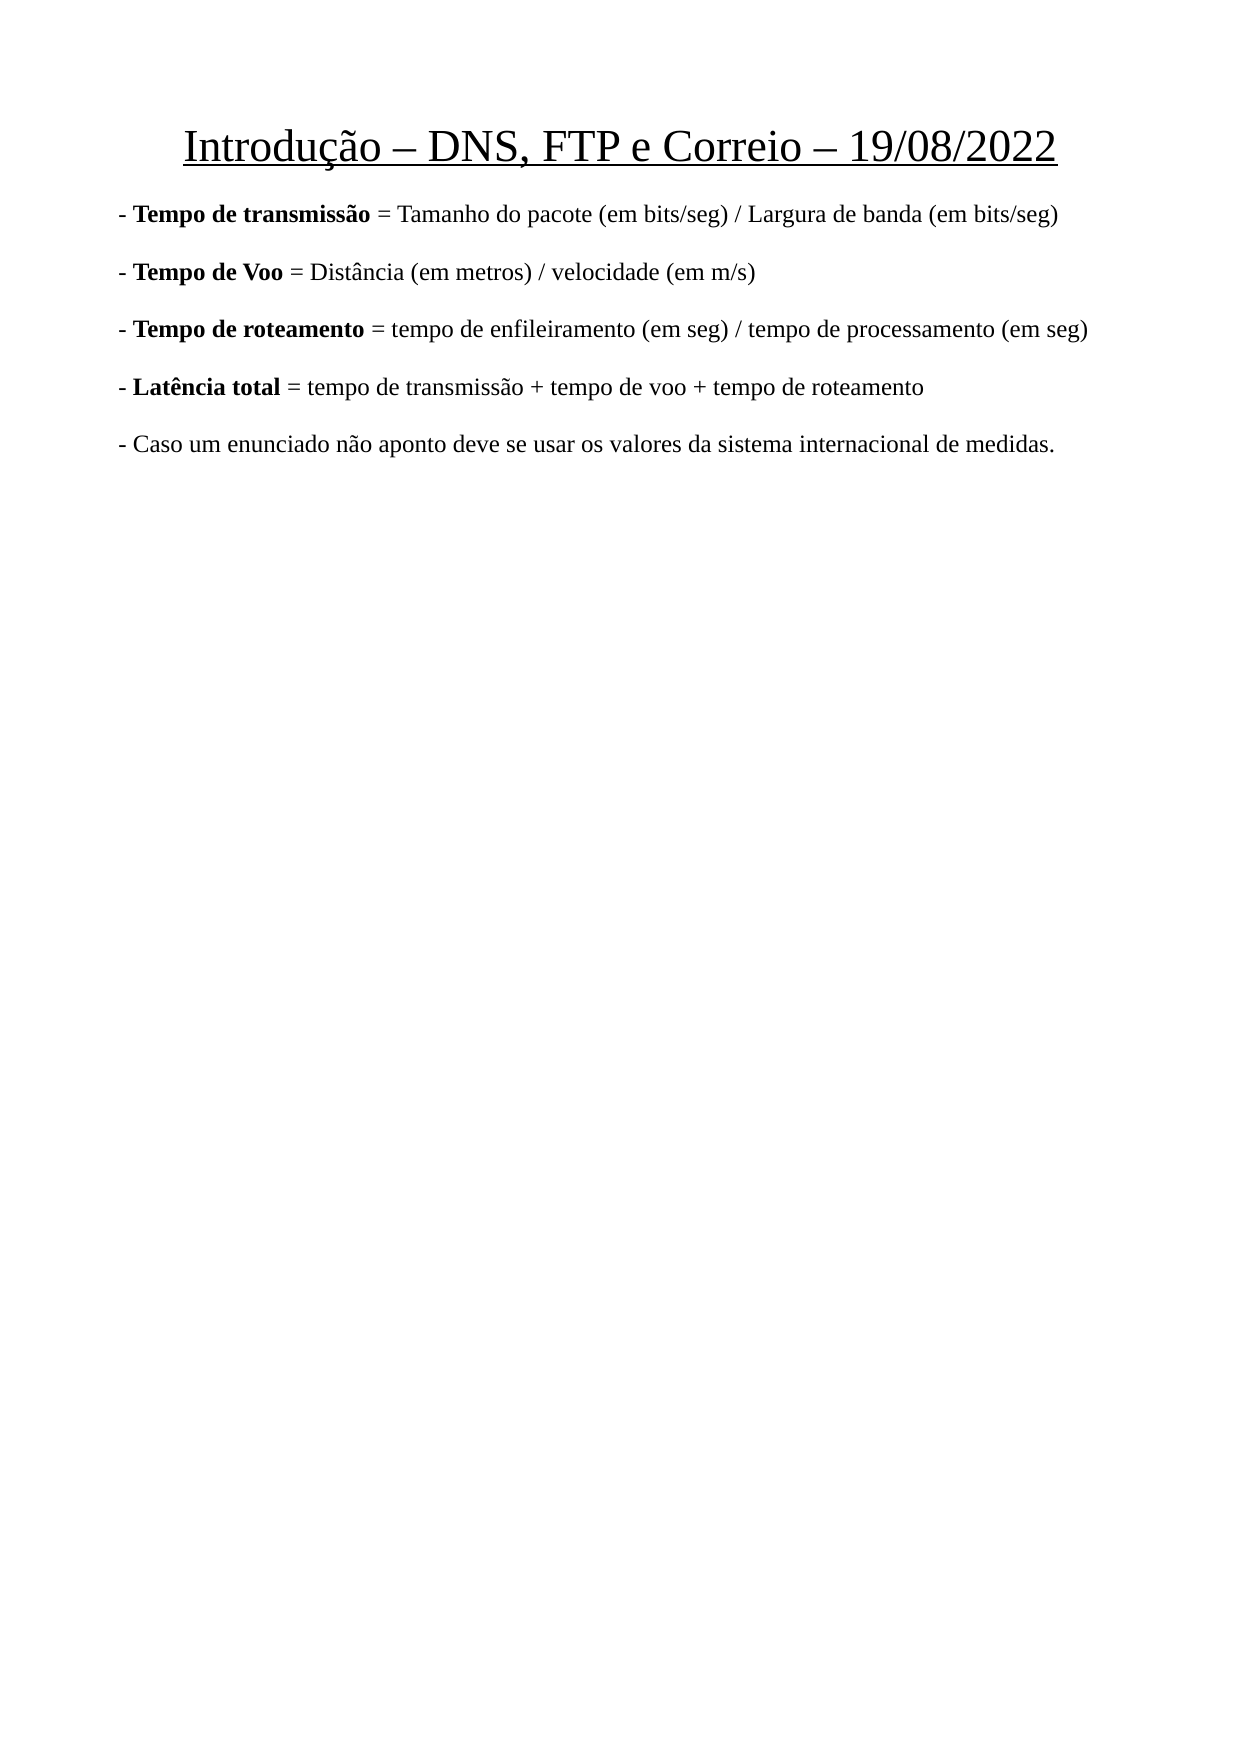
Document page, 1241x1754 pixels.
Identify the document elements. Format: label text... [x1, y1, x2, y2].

text - Tempo de Voo = Distância (em metros) / velocidade (em m/s) [118, 257, 1122, 286]
text - Caso um enunciado não aponto deve se usar os valores da sistema internacional de medidas. [118, 429, 1122, 458]
text Introdução – DNS, FTP e Correio – 19/08/2022 [118, 118, 1122, 171]
text - Latência total = tempo de transmissão + tempo de voo + tempo de roteamento [118, 372, 1122, 401]
text - Tempo de roteamento = tempo de enfileiramento (em seg) / tempo de processamento (em seg) [118, 314, 1122, 343]
text - Tempo de transmissão = Tamanho do pacote (em bits/seg) / Largura de banda (em bits/seg) [118, 199, 1122, 228]
